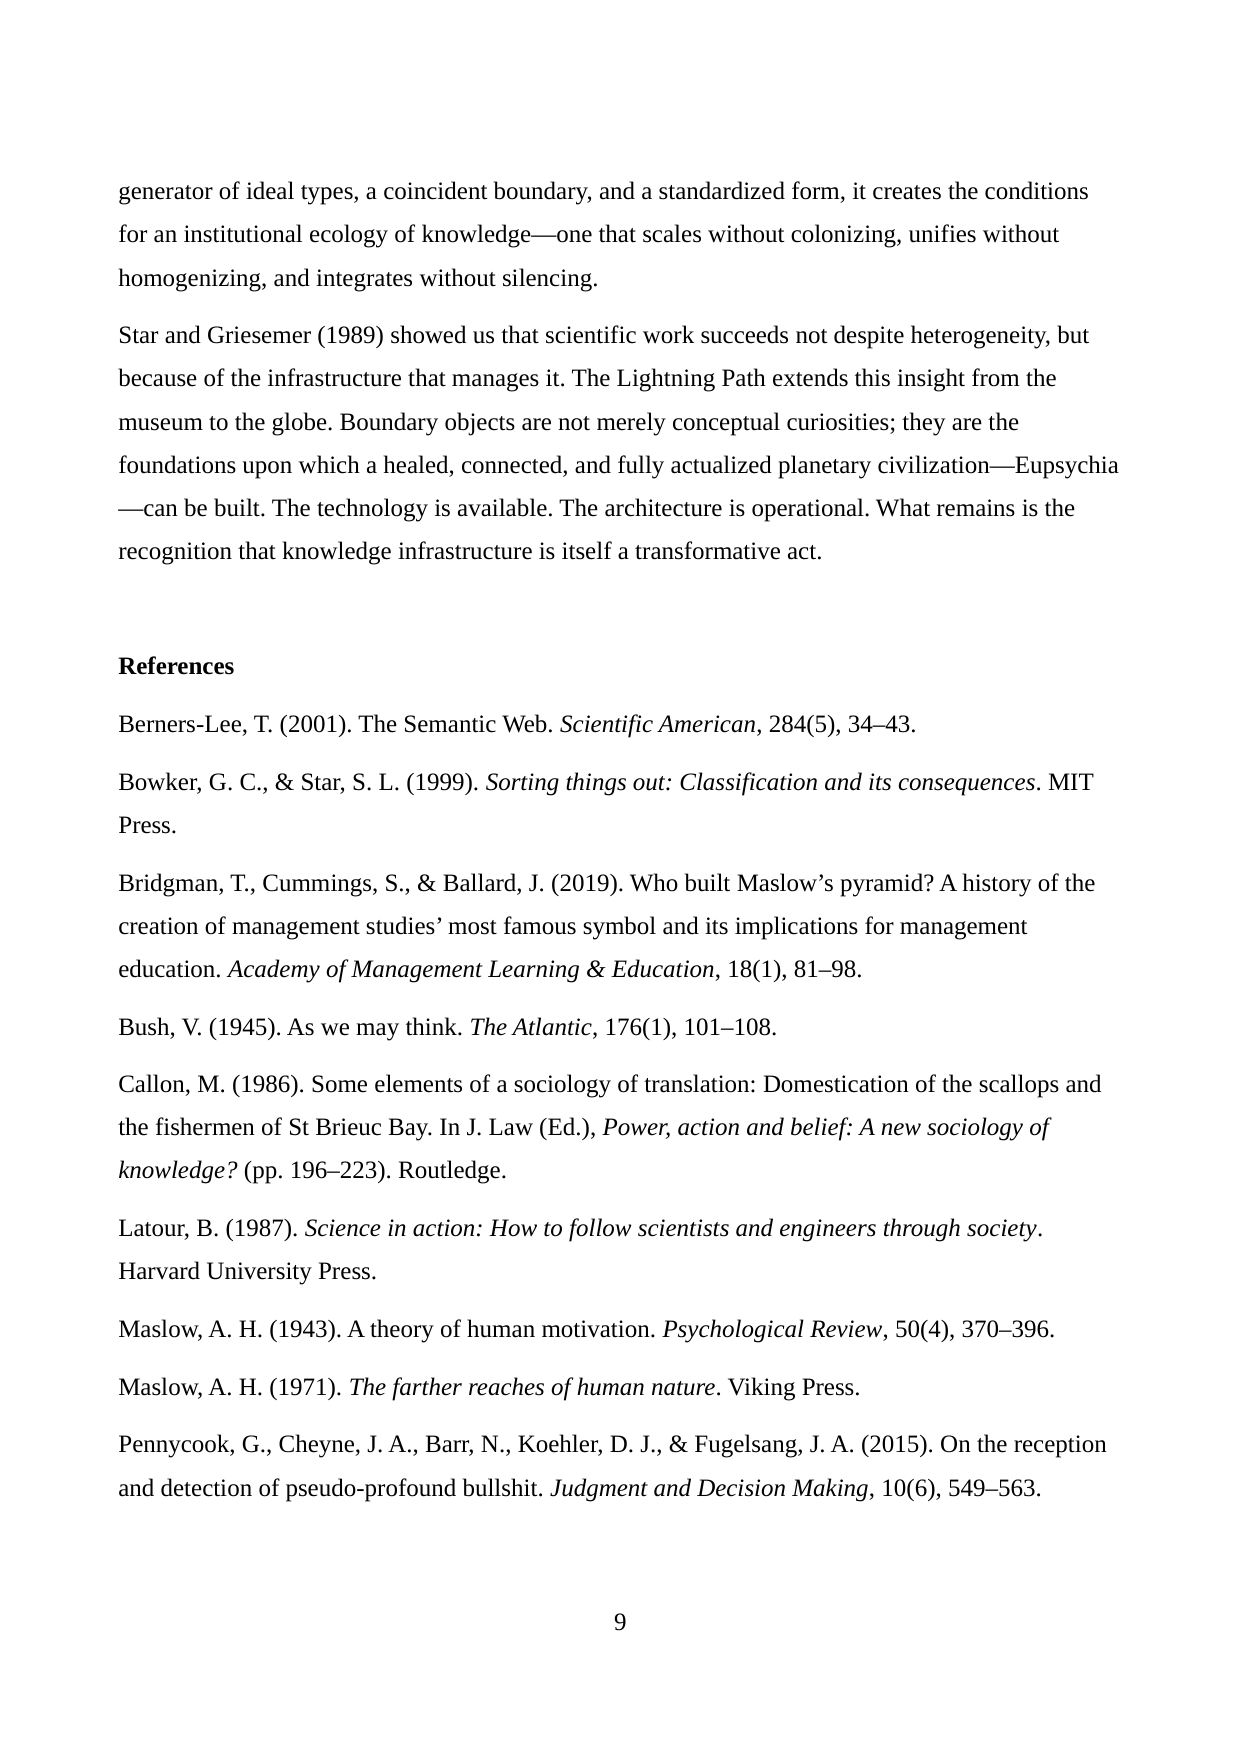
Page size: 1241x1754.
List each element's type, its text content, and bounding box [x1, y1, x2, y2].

text Bridgman, T., Cummings, S., & Ballard, J. (2019). Who built Maslow’s pyramid? A history of the creation of management studies’ most famous symbol and its implications for management education. Academy of Management Learning & Education, 18(1), 81–98. [118, 868, 1122, 983]
text Latour, B. (1987). Science in action: How to follow scientists and engineers through society. Harvard University Press. [118, 1213, 1122, 1285]
text References [118, 651, 1122, 680]
text Berners-Lee, T. (2001). The Semantic Web. Scientific American, 284(5), 34–43. [118, 709, 1122, 738]
text Pennycook, G., Cheyne, J. A., Barr, N., Koehler, D. J., & Fugelsang, J. A. (2015). On the reception and detection of pseudo-profound bullshit. Judgment and Decision Making, 10(6), 549–563. [118, 1429, 1122, 1501]
text generator of ideal types, a coincident boundary, and a standardized form, it creates the conditions for an institutional ecology of knowledge—one that scales without colonizing, unifies without homogenizing, and integrates without silencing. [118, 176, 1122, 291]
text Bowker, G. C., & Star, S. L. (1999). Sorting things out: Classification and its consequences. MIT Press. [118, 767, 1122, 839]
text Maslow, A. H. (1971). The farther reaches of human nature. Viking Press. [118, 1372, 1122, 1401]
text Bush, V. (1945). As we may think. The Atlantic, 176(1), 101–108. [118, 1012, 1122, 1040]
text Maslow, A. H. (1943). A theory of human motivation. Psychological Review, 50(4), 370–396. [118, 1314, 1122, 1343]
text Callon, M. (1986). Some elements of a sociology of translation: Domestication of the scallops and the fishermen of St Brieuc Bay. In J. Law (Ed.), Power, action and belief: A new sociology of knowledge? (pp. 196–223). Routledge. [118, 1069, 1122, 1184]
text Star and Griesemer (1989) showed us that scientific work succeeds not despite heterogeneity, but because of the infrastructure that manages it. The Lightning Path extends this insight from the museum to the globe. Boundary objects are not merely conceptual curiosities; they are the foundations upon which a healed, connected, and fully actualized planetary civilization—Eupsychia—can be built. The technology is available. The architecture is operational. What remains is the recognition that knowledge infrastructure is itself a transformative act. [118, 320, 1122, 565]
